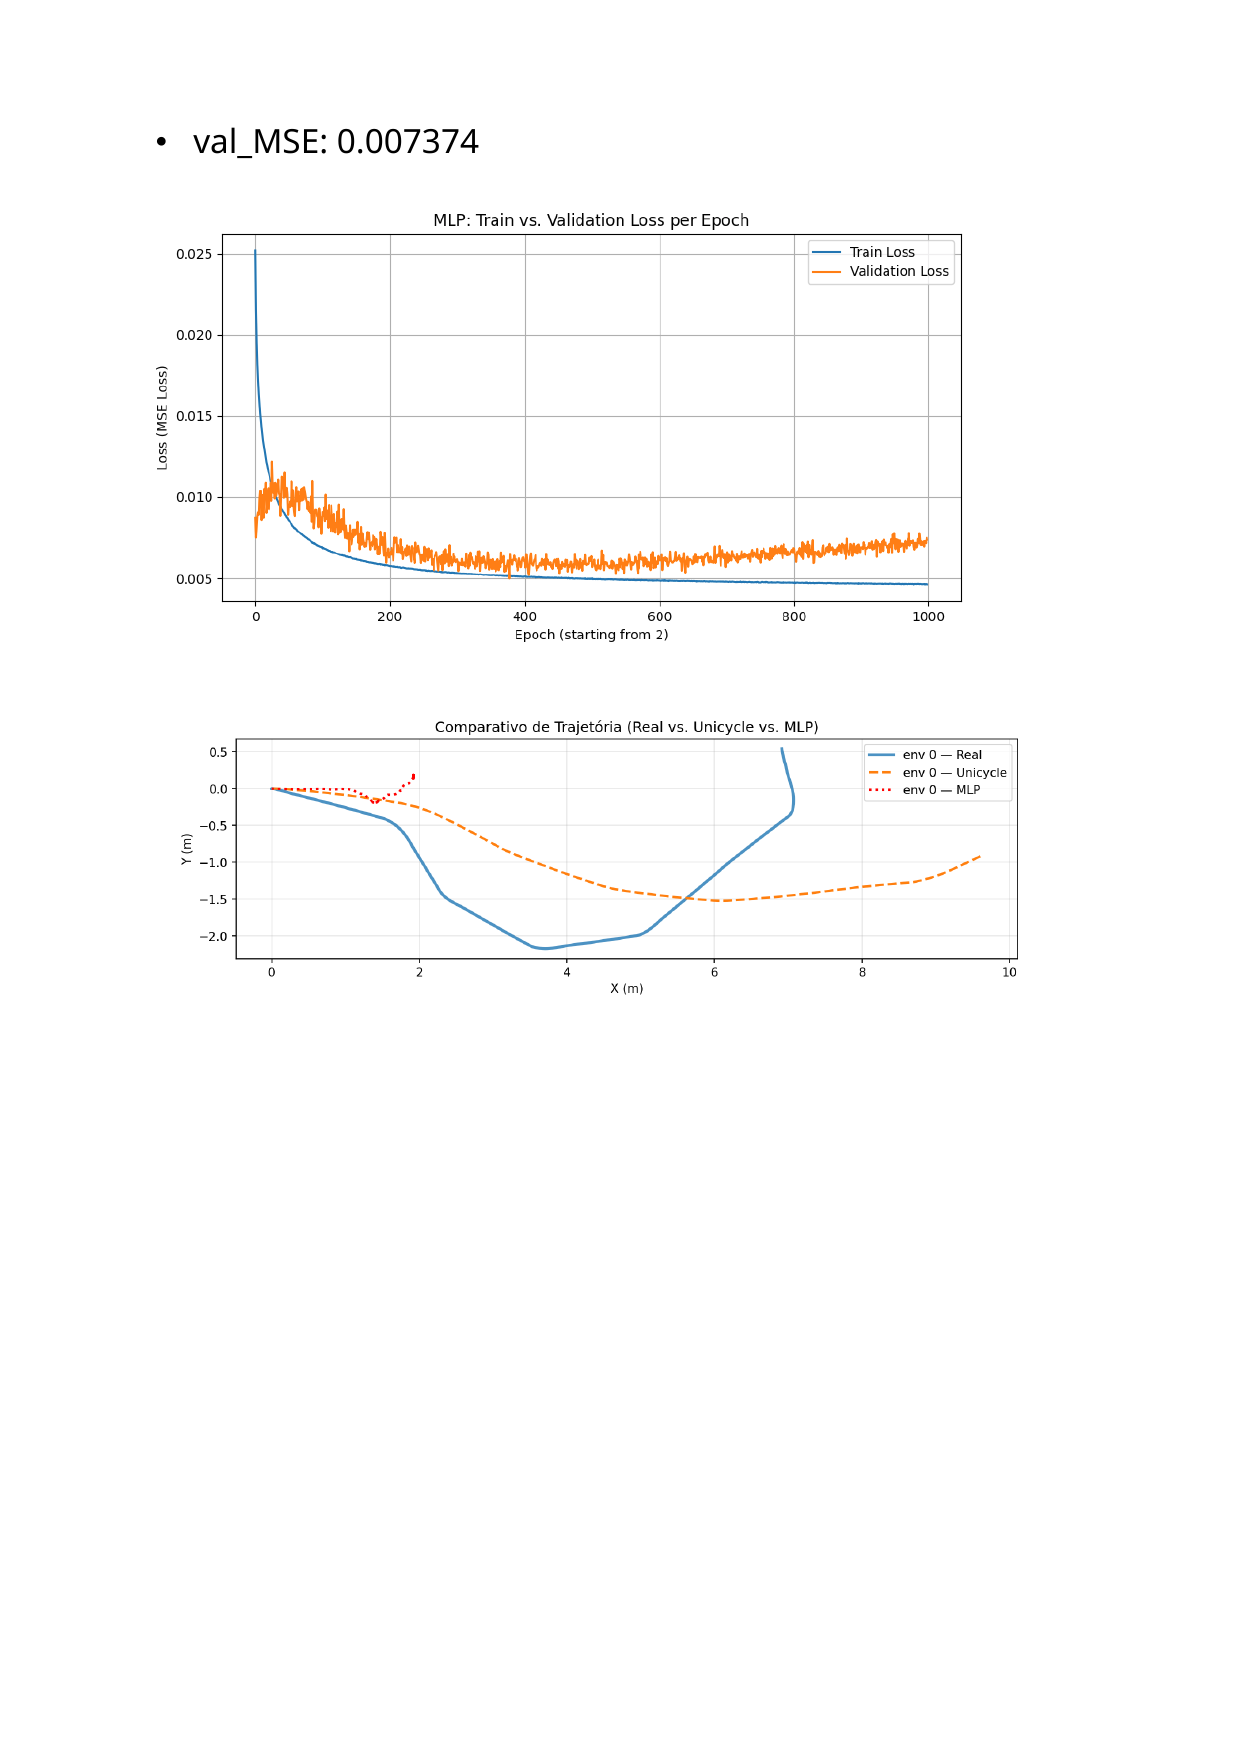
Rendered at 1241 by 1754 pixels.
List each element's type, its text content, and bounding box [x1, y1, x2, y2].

picture [105, 177, 1051, 648]
list val_MSE: 0.007374 [156, 118, 1122, 163]
picture [172, 704, 1026, 822]
